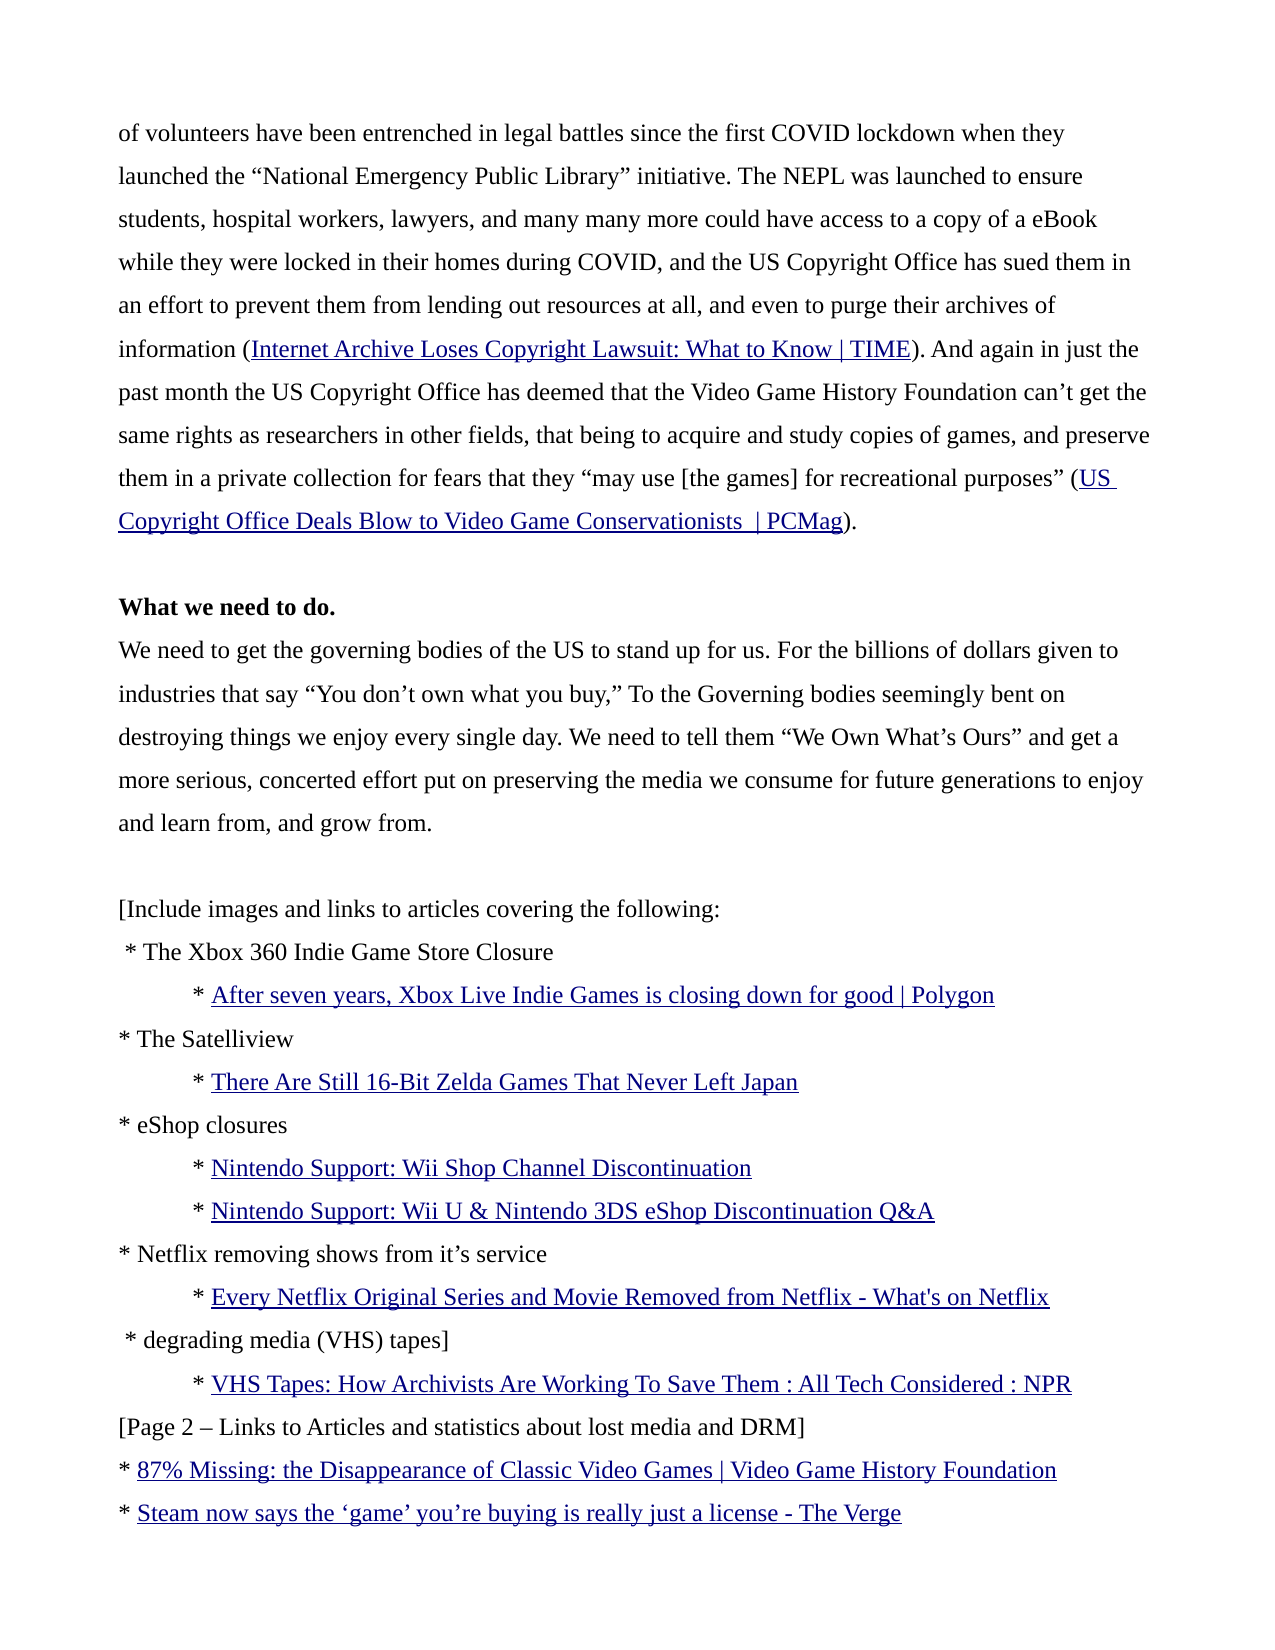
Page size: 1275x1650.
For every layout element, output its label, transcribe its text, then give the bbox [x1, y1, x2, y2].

text * There Are Still 16-Bit Zelda Games That Never Left Japan [118, 1067, 1157, 1096]
text * Steam now says the ‘game’ you’re buying is really just a license - The Verge [118, 1498, 1157, 1527]
text * The Satelliview [118, 1024, 1157, 1052]
text * Every Netflix Original Series and Movie Removed from Netflix - What's on Netflix * degrading media (VHS) tapes] [118, 1282, 1157, 1354]
text [Page 2 – Links to Articles and statistics about lost media and DRM] [118, 1412, 1157, 1441]
text * Netflix removing shows from it’s service [118, 1239, 1157, 1268]
text We need to get the governing bodies of the US to stand up for us. For the billions of dollars given to industries that say “You don’t own what you buy,” To the Governing bodies seemingly bent on destroying things we enjoy every single day. We need to tell them “We Own What’s Ours” and get a more serious, concerted effort put on preserving the media we consume for future generations to enjoy and learn from, and grow from. [118, 636, 1157, 837]
text of volunteers have been entrenched in legal battles since the first COVID lockdown when they launched the “National Emergency Public Library” initiative. The NEPL was launched to ensure students, hospital workers, lawyers, and many many more could have access to a copy of a eBook while they were locked in their homes during COVID, and the US Copyright Office has sued them in an effort to prevent them from lending out resources at all, and even to purge their archives of information (Internet Archive Loses Copyright Lawsuit: What to Know | TIME). And again in just the past month the US Copyright Office has deemed that the Video Game History Foundation can’t get the same rights as researchers in other fields, that being to acquire and study copies of games, and preserve them in a private collection for fears that they “may use [the games] for recreational purposes” (US Copyright Office Deals Blow to Video Game Conservationists | PCMag). What we need to do. [118, 118, 1157, 621]
text * VHS Tapes: How Archivists Are Working To Save Them : All Tech Considered : NPR [118, 1369, 1157, 1397]
text * Nintendo Support: Wii Shop Channel Discontinuation [118, 1153, 1157, 1182]
text * eShop closures [118, 1110, 1157, 1139]
text * After seven years, Xbox Live Indie Games is closing down for good | Polygon [118, 981, 1157, 1009]
text * Nintendo Support: Wii U & Nintendo 3DS eShop Discontinuation Q&A [118, 1196, 1157, 1225]
text * 87% Missing: the Disappearance of Classic Video Games | Video Game History Foundation [118, 1455, 1157, 1484]
text [Include images and links to articles covering the following: * The Xbox 360 Indie Game Store Closure [118, 894, 1157, 966]
